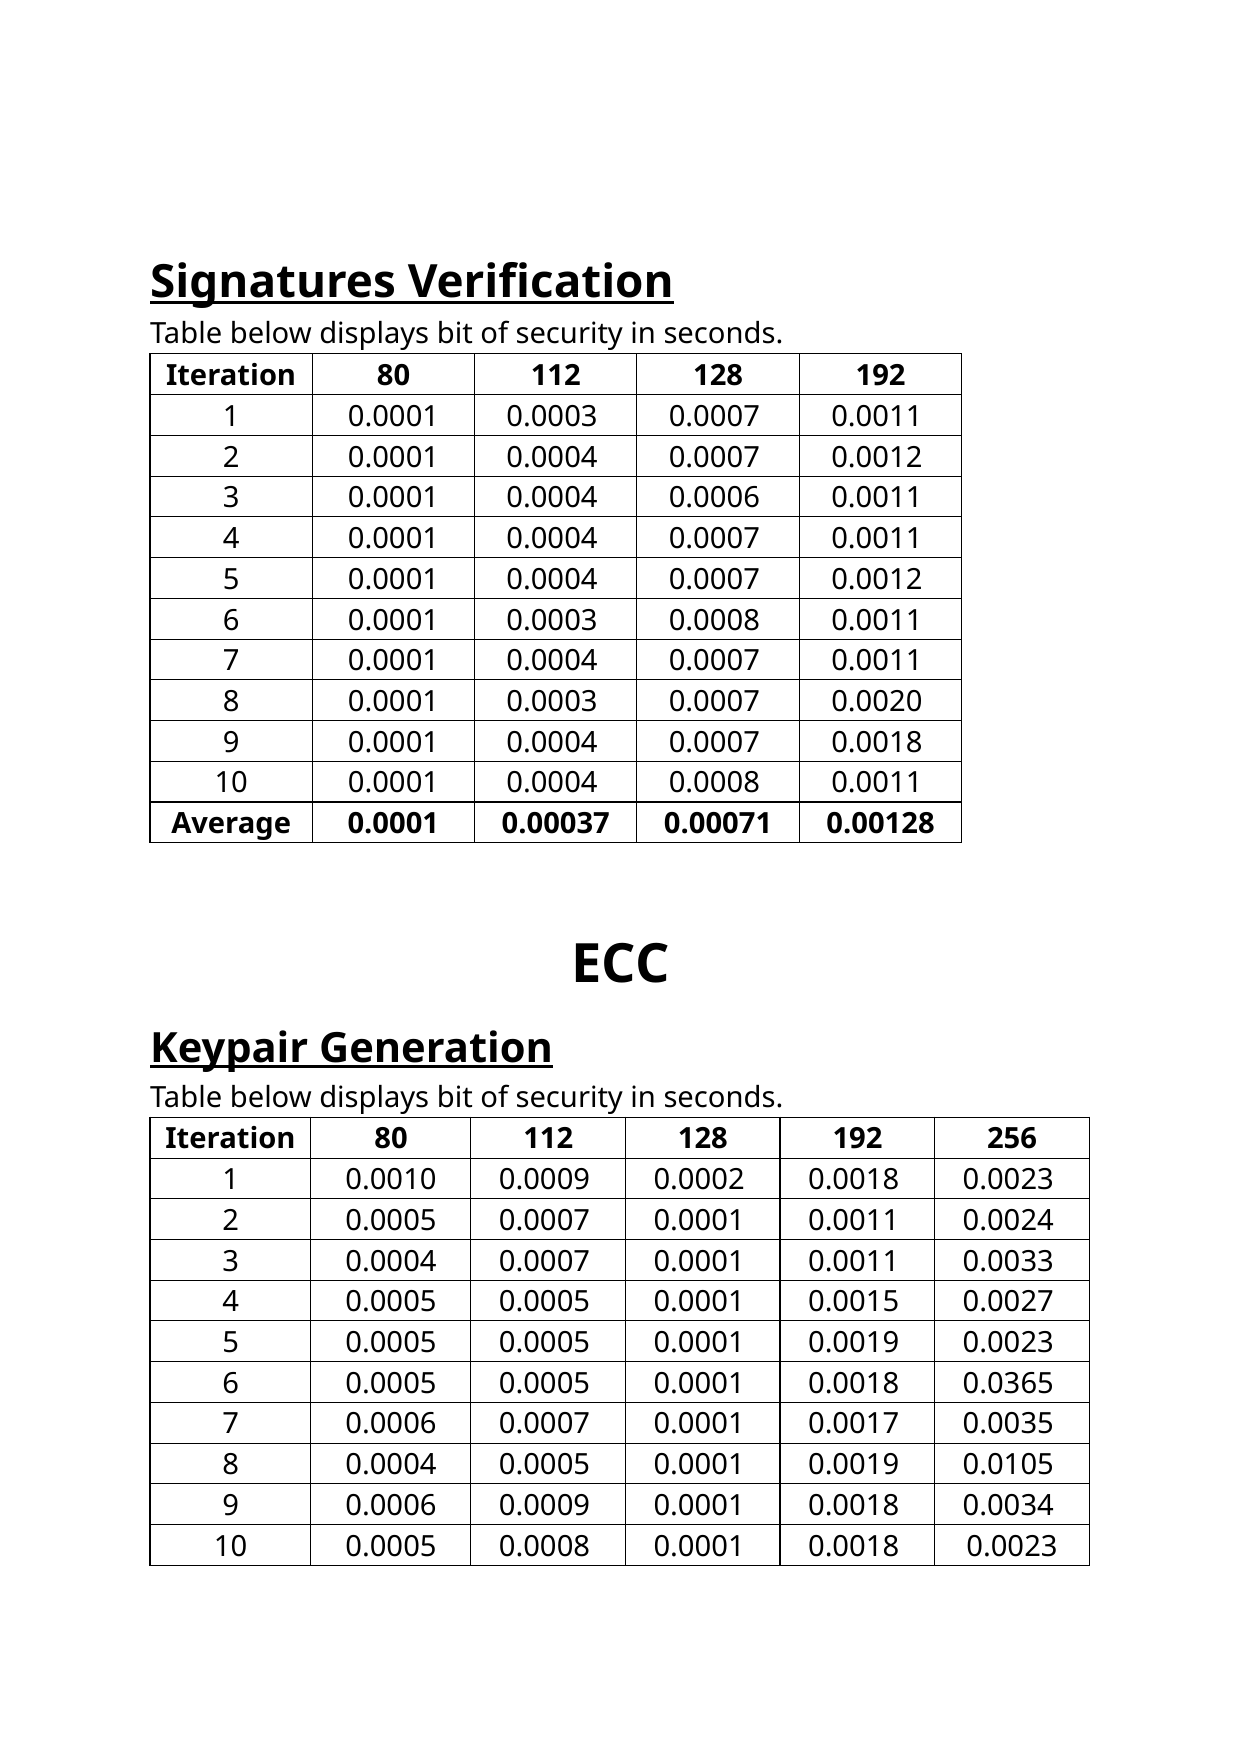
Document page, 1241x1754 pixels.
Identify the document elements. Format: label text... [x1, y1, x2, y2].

table_cell 0.0007 [637, 721, 799, 761]
table_cell 0.0005 [311, 1362, 470, 1402]
table_header Iteration [151, 354, 312, 394]
table_cell 7 [151, 1403, 310, 1442]
table_header 112 [471, 1118, 625, 1157]
table_cell 0.0004 [475, 640, 636, 679]
table_cell 0.0105 [935, 1444, 1089, 1483]
table_cell 0.0011 [781, 1199, 934, 1239]
table_cell 0.0001 [626, 1403, 779, 1442]
table_cell 0.0007 [637, 640, 799, 679]
table_cell 0.0001 [313, 395, 474, 435]
table_cell 0.0023 [935, 1525, 1089, 1565]
table_header 128 [637, 354, 799, 394]
table_cell 0.0007 [471, 1240, 625, 1279]
table_cell 0.0018 [800, 721, 961, 761]
table_cell 9 [151, 721, 312, 761]
table_header Iteration [151, 1118, 310, 1157]
table_cell 9 [151, 1484, 310, 1524]
table_cell 0.0011 [781, 1240, 934, 1279]
table_cell 0.0023 [935, 1321, 1089, 1361]
table_cell 4 [151, 1281, 310, 1320]
table_cell 1 [151, 1159, 310, 1198]
table_cell 8 [151, 1444, 310, 1483]
table_cell 0.0004 [475, 558, 636, 598]
table_cell 0.0001 [313, 599, 474, 638]
table_cell 0.0011 [800, 599, 961, 638]
text Table below displays bit of security in seconds. [150, 1076, 1090, 1116]
table_cell 0.0006 [311, 1484, 470, 1524]
table_cell 0.0001 [626, 1240, 779, 1279]
table_cell 0.00128 [800, 803, 961, 842]
table_cell 0.0007 [471, 1199, 625, 1239]
table_cell 2 [151, 436, 312, 476]
table_cell 0.0005 [471, 1281, 625, 1320]
table_cell 0.0035 [935, 1403, 1089, 1442]
table_cell 2 [151, 1199, 310, 1239]
table_cell 0.0018 [781, 1525, 934, 1565]
table_cell 0.0010 [311, 1159, 470, 1198]
table_cell 0.0004 [475, 436, 636, 476]
table_cell 7 [151, 640, 312, 679]
table_header 192 [781, 1118, 934, 1157]
table_cell 0.0017 [781, 1403, 934, 1442]
table_cell 0.0007 [637, 436, 799, 476]
table_cell 0.0001 [313, 640, 474, 679]
table_cell 0.0001 [626, 1444, 779, 1483]
table_cell 4 [151, 517, 312, 557]
table_cell 0.0005 [471, 1321, 625, 1361]
table_cell 0.0011 [800, 517, 961, 557]
table_cell 0.0005 [311, 1281, 470, 1320]
text Keypair Generation [150, 1017, 1090, 1074]
table_cell 5 [151, 558, 312, 598]
table_cell 0.0001 [626, 1199, 779, 1239]
table_cell 0.0009 [471, 1484, 625, 1524]
table_cell 0.0003 [475, 680, 636, 720]
table_cell 0.0365 [935, 1362, 1089, 1402]
table_cell 3 [151, 1240, 310, 1279]
table_cell 0.0001 [626, 1281, 779, 1320]
table_cell 0.0011 [800, 477, 961, 516]
table_cell 0.0024 [935, 1199, 1089, 1239]
table_header 80 [313, 354, 474, 394]
table_cell 0.0004 [475, 762, 636, 801]
table_header 256 [935, 1118, 1089, 1157]
table_cell 0.0011 [800, 640, 961, 679]
table_cell 0.0009 [471, 1159, 625, 1198]
table_cell 0.0033 [935, 1240, 1089, 1279]
table_cell 0.0018 [781, 1159, 934, 1198]
table_cell 0.00037 [475, 803, 636, 842]
table_cell Average [151, 803, 312, 842]
table_cell 0.0015 [781, 1281, 934, 1320]
table_cell 0.0001 [313, 762, 474, 801]
table_cell 0.0001 [313, 436, 474, 476]
table_cell 0.00071 [637, 803, 799, 842]
table_cell 0.0007 [471, 1403, 625, 1442]
table_cell 0.0004 [475, 721, 636, 761]
table_cell 0.0001 [626, 1525, 779, 1565]
table_cell 0.0018 [781, 1362, 934, 1402]
table_cell 0.0005 [311, 1199, 470, 1239]
table_cell 0.0001 [626, 1321, 779, 1361]
table_header 80 [311, 1118, 470, 1157]
table_header 112 [475, 354, 636, 394]
table_cell 10 [151, 762, 312, 801]
table_cell 0.0001 [626, 1484, 779, 1524]
table_cell 0.0023 [935, 1159, 1089, 1198]
table_cell 0.0006 [637, 477, 799, 516]
table_cell 0.0001 [313, 803, 474, 842]
table_cell 0.0007 [637, 680, 799, 720]
table_cell 0.0011 [800, 395, 961, 435]
table_cell 0.0001 [313, 477, 474, 516]
text ECC [150, 925, 1090, 998]
text Signatures Verification [150, 248, 1090, 311]
table_cell 10 [151, 1525, 310, 1565]
text Table below displays bit of security in seconds. [150, 312, 1090, 352]
table_cell 0.0019 [781, 1444, 934, 1483]
table_cell 0.0011 [800, 762, 961, 801]
table_cell 0.0007 [637, 395, 799, 435]
table_cell 6 [151, 1362, 310, 1402]
table_cell 0.0020 [800, 680, 961, 720]
table_cell 0.0019 [781, 1321, 934, 1361]
table_cell 0.0008 [637, 599, 799, 638]
table_cell 0.0027 [935, 1281, 1089, 1320]
table_cell 6 [151, 599, 312, 638]
table_cell 0.0003 [475, 395, 636, 435]
table_cell 3 [151, 477, 312, 516]
table_cell 5 [151, 1321, 310, 1361]
table_cell 0.0012 [800, 558, 961, 598]
table_cell 0.0001 [313, 517, 474, 557]
table_cell 0.0008 [471, 1525, 625, 1565]
table_cell 0.0004 [311, 1240, 470, 1279]
table_header 128 [626, 1118, 779, 1157]
table_cell 0.0008 [637, 762, 799, 801]
table_cell 0.0004 [311, 1444, 470, 1483]
table_cell 0.0001 [313, 721, 474, 761]
table_cell 0.0001 [313, 680, 474, 720]
table_cell 0.0018 [781, 1484, 934, 1524]
table_cell 0.0001 [626, 1362, 779, 1402]
table_cell 0.0007 [637, 517, 799, 557]
table_cell 0.0004 [475, 477, 636, 516]
table_cell 0.0004 [475, 517, 636, 557]
table_cell 0.0005 [311, 1525, 470, 1565]
table_cell 0.0034 [935, 1484, 1089, 1524]
table_cell 0.0001 [313, 558, 474, 598]
table_cell 0.0005 [471, 1444, 625, 1483]
table_cell 8 [151, 680, 312, 720]
table_cell 0.0005 [311, 1321, 470, 1361]
table_cell 0.0006 [311, 1403, 470, 1442]
table_cell 0.0003 [475, 599, 636, 638]
table_header 192 [800, 354, 961, 394]
table_cell 1 [151, 395, 312, 435]
table_cell 0.0012 [800, 436, 961, 476]
table_cell 0.0002 [626, 1159, 779, 1198]
table_cell 0.0007 [637, 558, 799, 598]
table_cell 0.0005 [471, 1362, 625, 1402]
